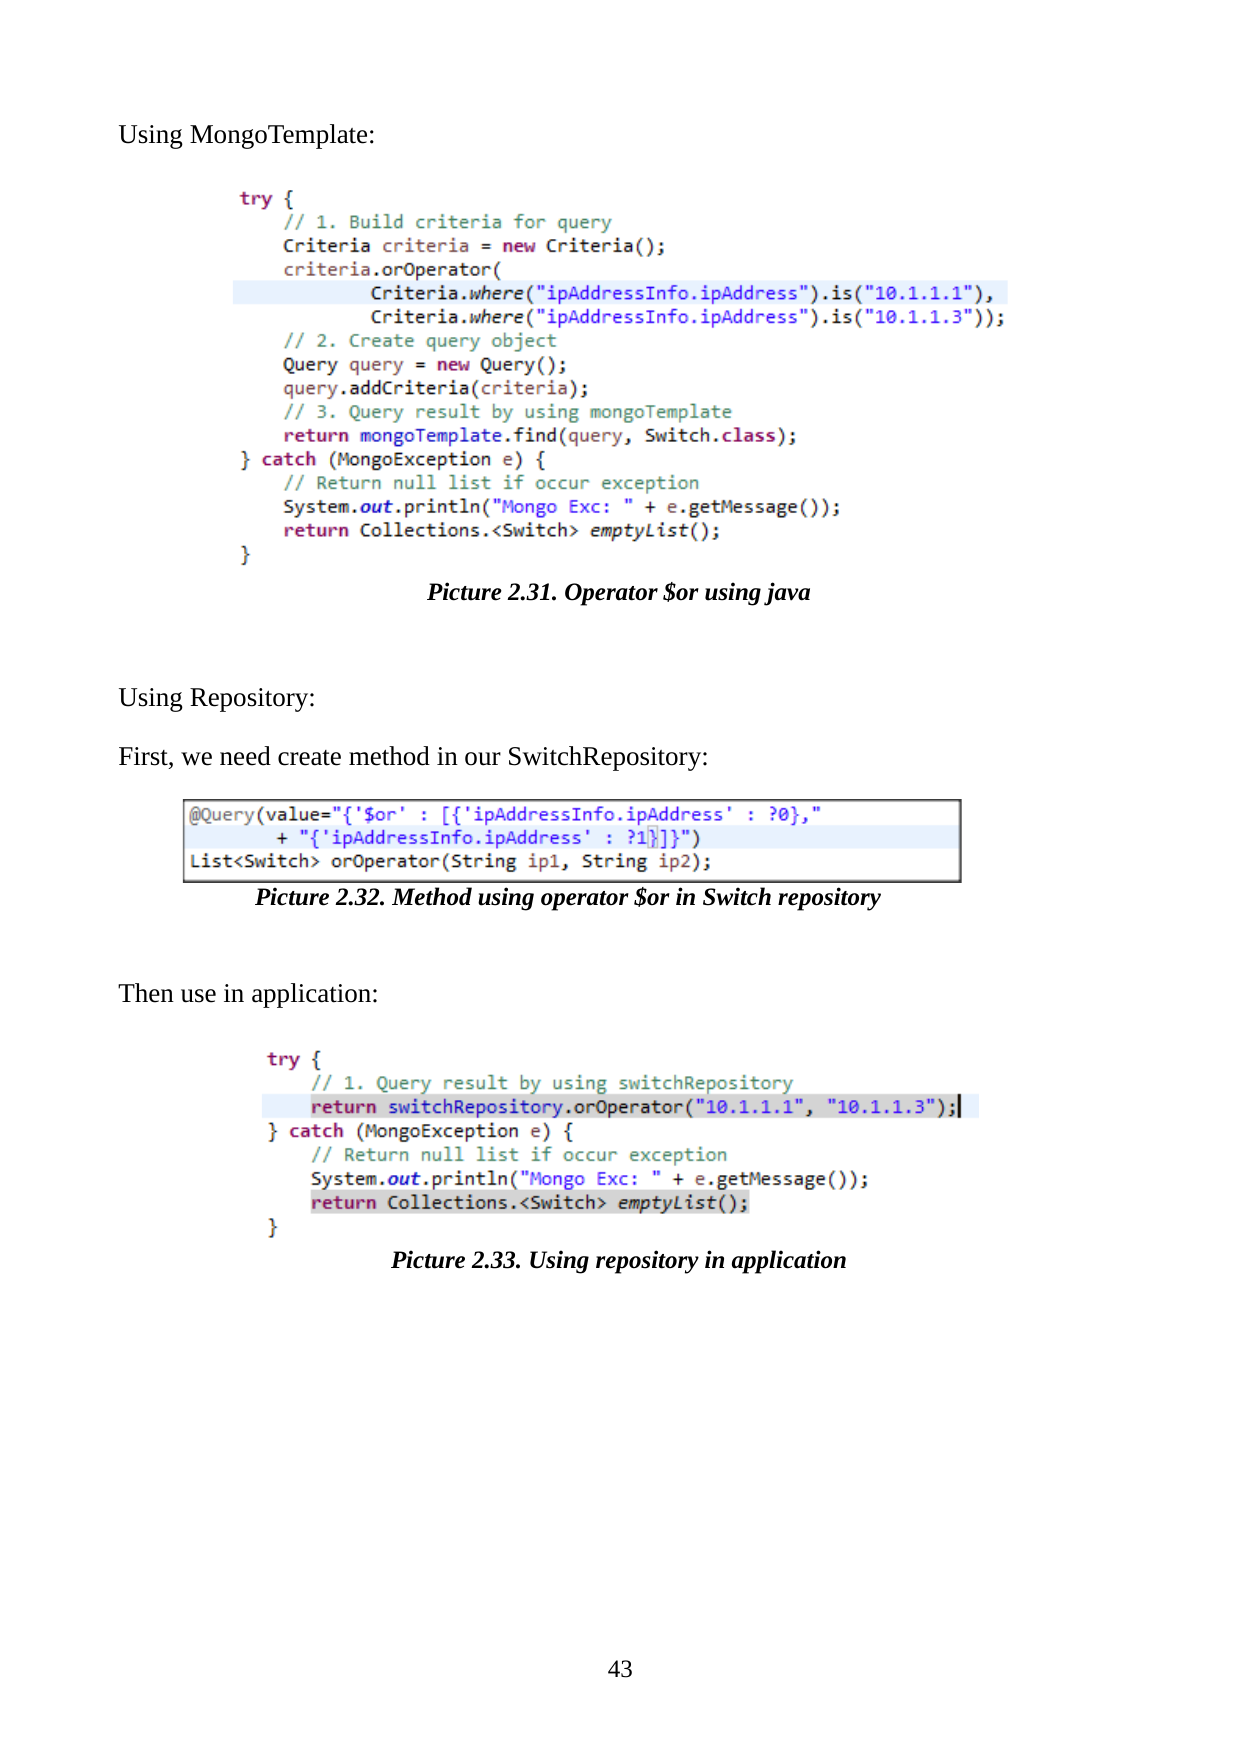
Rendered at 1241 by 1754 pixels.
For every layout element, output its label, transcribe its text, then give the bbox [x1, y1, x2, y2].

text Then use in application: [118, 977, 1122, 1008]
text First, we need create method in our SwitchRepository: [118, 740, 1122, 771]
picture [182, 799, 962, 883]
text Picture 2.31. Operator $or using java [233, 578, 1008, 606]
text Picture 2.33. Using repository in application [262, 1246, 979, 1274]
text Picture 2.32. Method using operator $or in Switch repository [183, 883, 962, 911]
text Using MongoTemplate: [118, 118, 1122, 149]
text Using Repository: [118, 681, 1122, 712]
